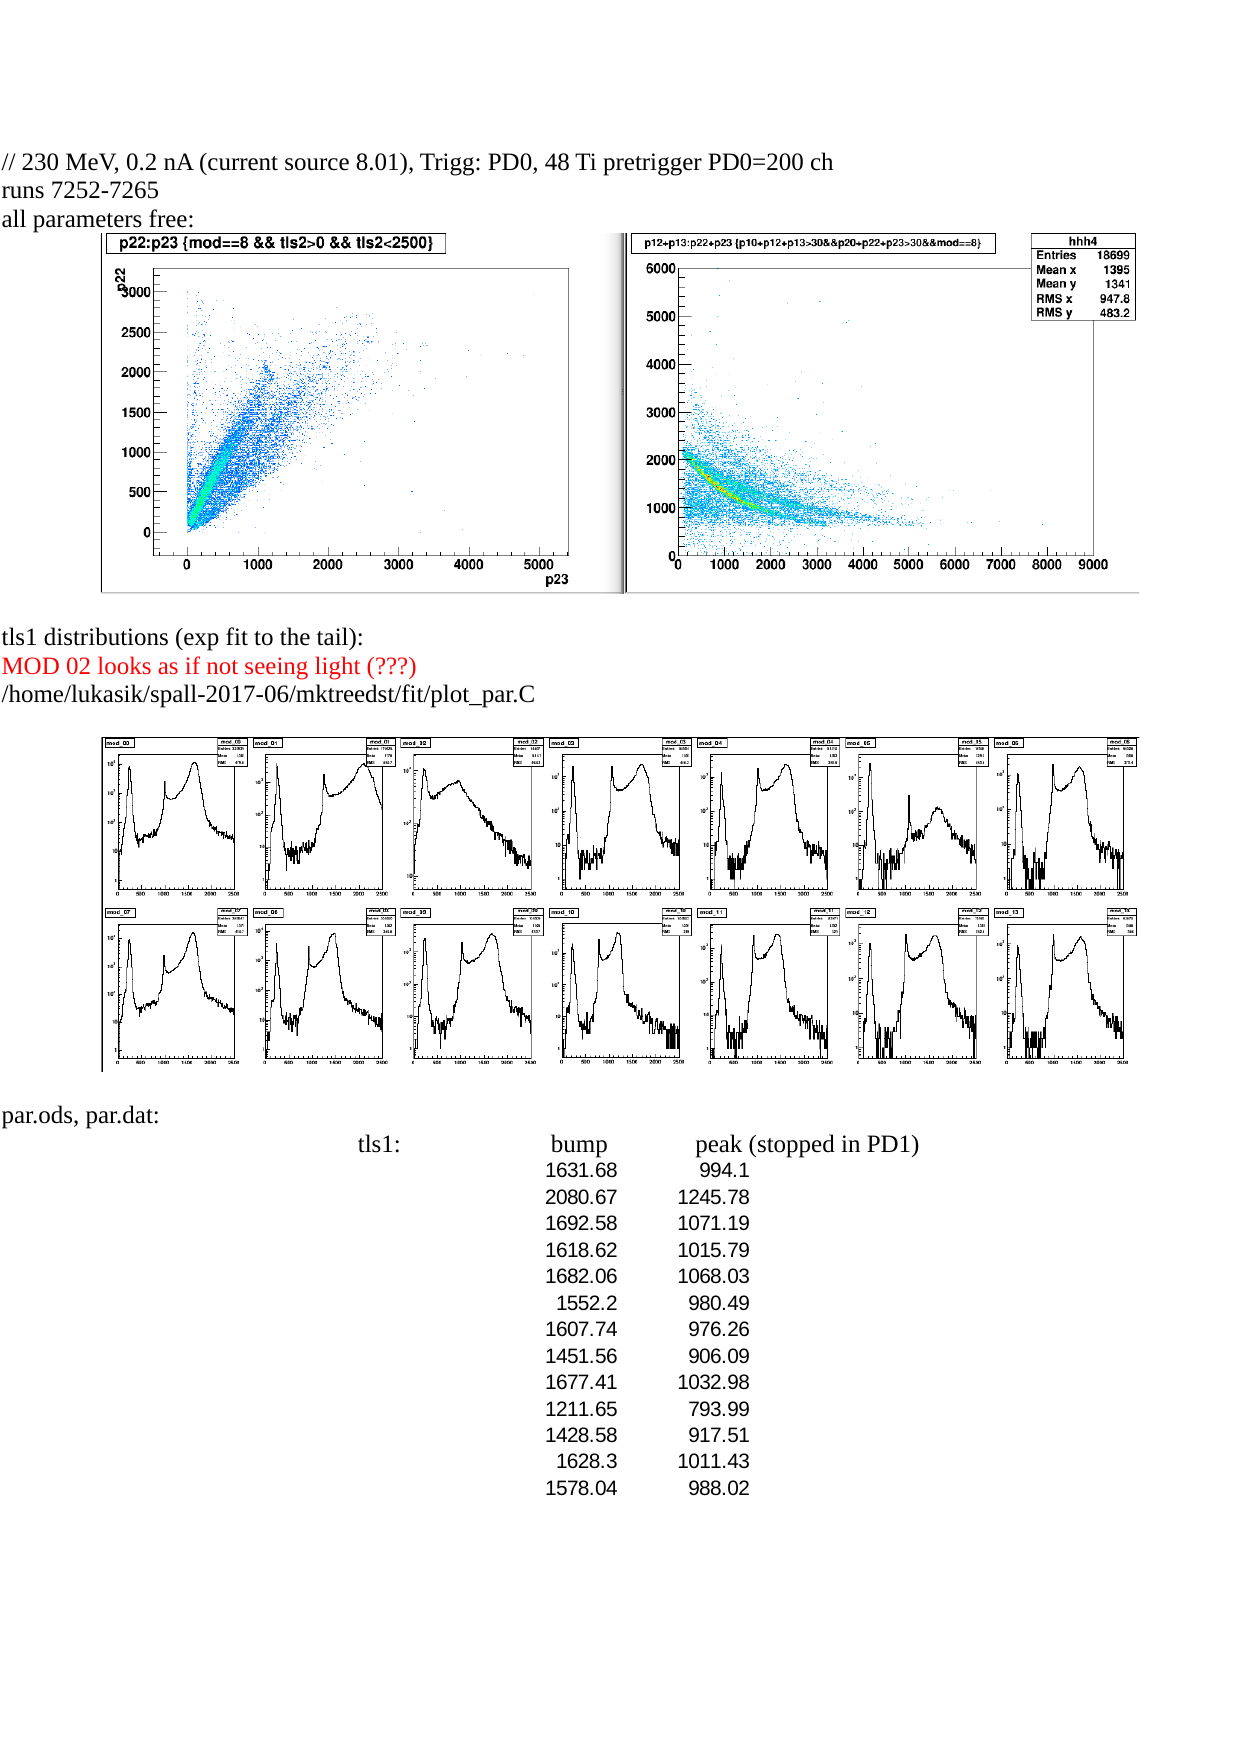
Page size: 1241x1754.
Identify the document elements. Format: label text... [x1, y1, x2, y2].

picture [100, 737, 1140, 1072]
text all parameters free: [1, 204, 1239, 233]
text MOD 02 looks as if not seeing light (???) [1, 651, 1239, 679]
text runs 7252-7265 [1, 176, 1239, 204]
text tls1: bump peak (stopped in PD1) [1, 1129, 1239, 1158]
text tls1 distributions (exp fit to the tail): [1, 622, 1239, 651]
text par.ods, par.dat: [1, 1101, 1239, 1129]
text // 230 MeV, 0.2 nA (current source 8.01), Trigg: PD0, 48 Ti pretrigger PD0=200 ch [1, 147, 1239, 176]
picture [100, 233, 1140, 594]
text /home/lukasik/spall-2017-06/mktreedst/fit/plot_par.C [1, 679, 1239, 708]
